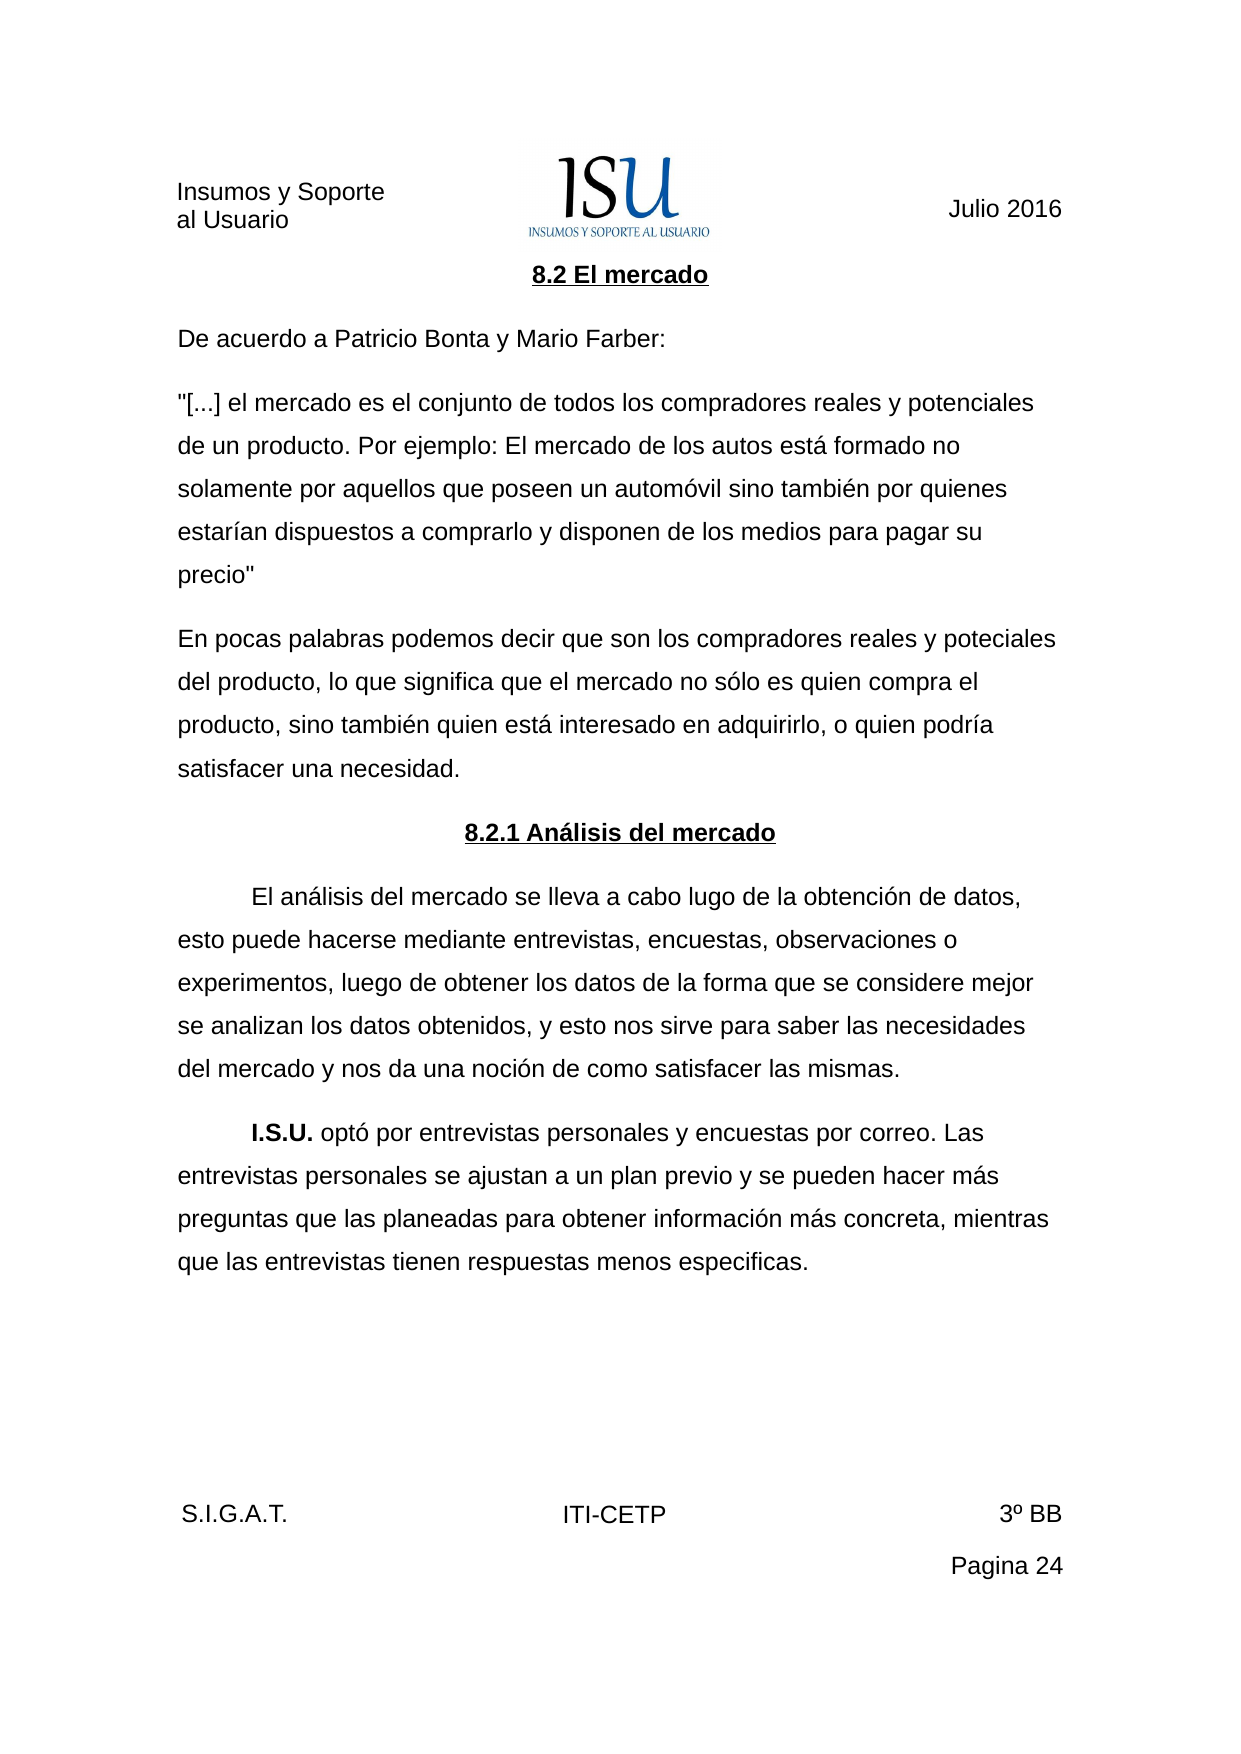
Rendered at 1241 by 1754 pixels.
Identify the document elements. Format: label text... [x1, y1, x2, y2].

text 8.2 El mercado [177, 260, 1063, 288]
text En pocas palabras podemos decir que son los compradores reales y poteciales del producto, lo que significa que el mercado no sólo es quien compra el producto, sino también quien está interesado en adquirirlo, o quien podría satisfacer una necesidad. [177, 624, 1063, 782]
text De acuerdo a Patricio Bonta y Mario Farber: [177, 324, 1063, 352]
text El análisis del mercado se lleva a cabo lugo de la obtención de datos, esto puede hacerse mediante entrevistas, encuestas, observaciones o experimentos, luego de obtener los datos de la forma que se considere mejor se analizan los datos obtenidos, y esto nos sirve para saber las necesidades del mercado y nos da una noción de como satisfacer las mismas. [177, 881, 1063, 1083]
picture [517, 138, 723, 252]
text 8.2.1 Análisis del mercado [177, 817, 1063, 846]
text I.S.U. optó por entrevistas personales y encuestas por correo. Las entrevistas personales se ajustan a un plan previo y se pueden hacer más preguntas que las planeadas para obtener información más concreta, mientras que las entrevistas tienen respuestas menos especificas. [177, 1118, 1063, 1276]
text "[...] el mercado es el conjunto de todos los compradores reales y potenciales de un producto. Por ejemplo: El mercado de los autos está formado no solamente por aquellos que poseen un automóvil sino también por quienes estarían dispuestos a comprarlo y disponen de los medios para pagar su precio" [177, 388, 1063, 589]
